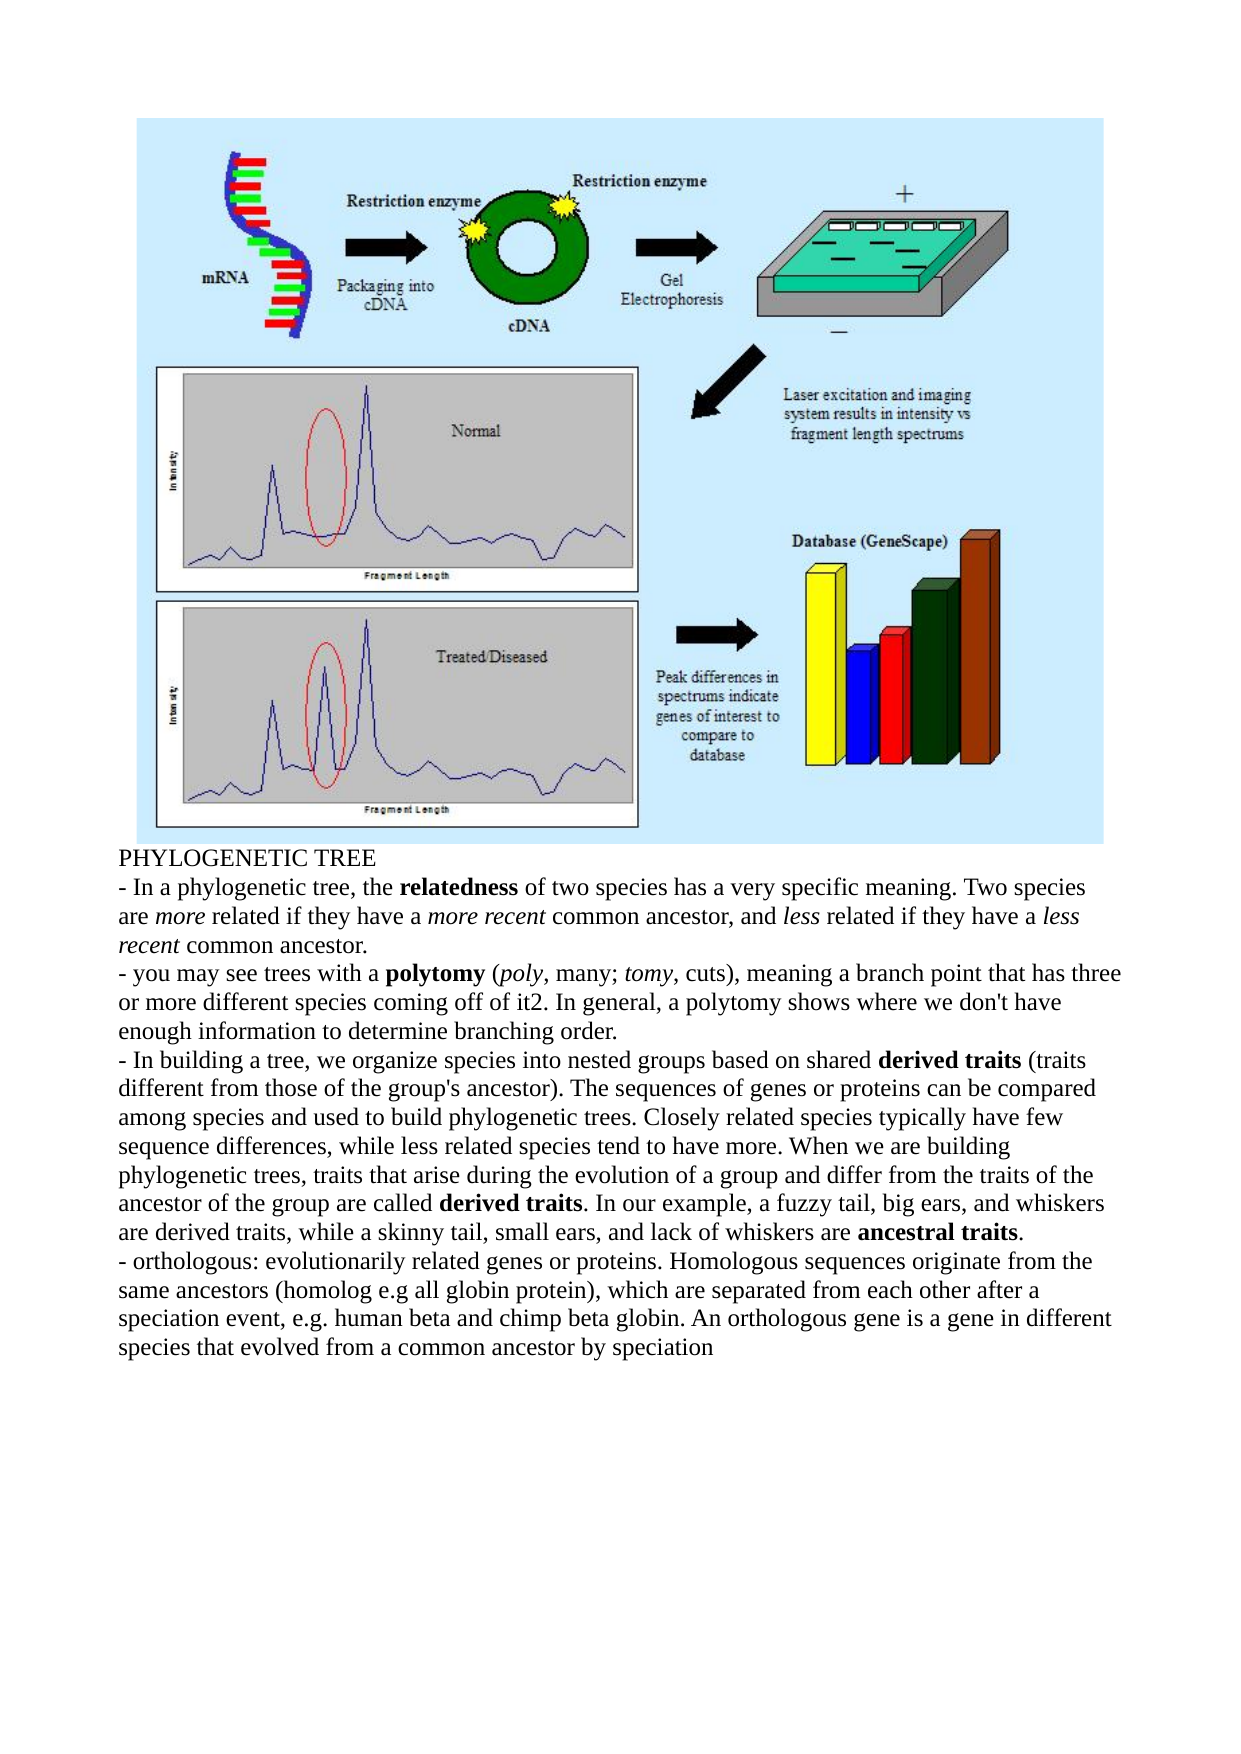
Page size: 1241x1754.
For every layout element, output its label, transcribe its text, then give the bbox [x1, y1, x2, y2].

text PHYLOGENETIC TREE [118, 118, 1122, 872]
text - you may see trees with a polytomy (poly, many; tomy, cuts), meaning a branch point that has three or more different species coming off of it2. In general, a polytomy shows where we don't have enough information to determine branching order. [118, 958, 1122, 1045]
text - In building a tree, we organize species into nested groups based on shared derived traits (traits different from those of the group's ancestor). The sequences of genes or proteins can be compared among species and used to build phylogenetic trees. Closely related species typically have few sequence differences, while less related species tend to have more. When we are building phylogenetic trees, traits that arise during the evolution of a group and differ from the traits of the ancestor of the group are called derived traits. In our example, a fuzzy tail, big ears, and whiskers are derived traits, while a skinny tail, small ears, and lack of whiskers are ancestral traits. [118, 1045, 1122, 1246]
text - In a phylogenetic tree, the relatedness of two species has a very specific meaning. Two species are more related if they have a more recent common ancestor, and less related if they have a less recent common ancestor. [118, 872, 1122, 958]
text - orthologous: evolutionarily related genes or proteins. Homologous sequences originate from the same ancestors (homolog e.g all globin protein), which are separated from each other after a speciation event, e.g. human beta and chimp beta globin. An orthologous gene is a gene in different species that evolved from a common ancestor by speciation [118, 1246, 1122, 1361]
picture [136, 118, 1104, 844]
